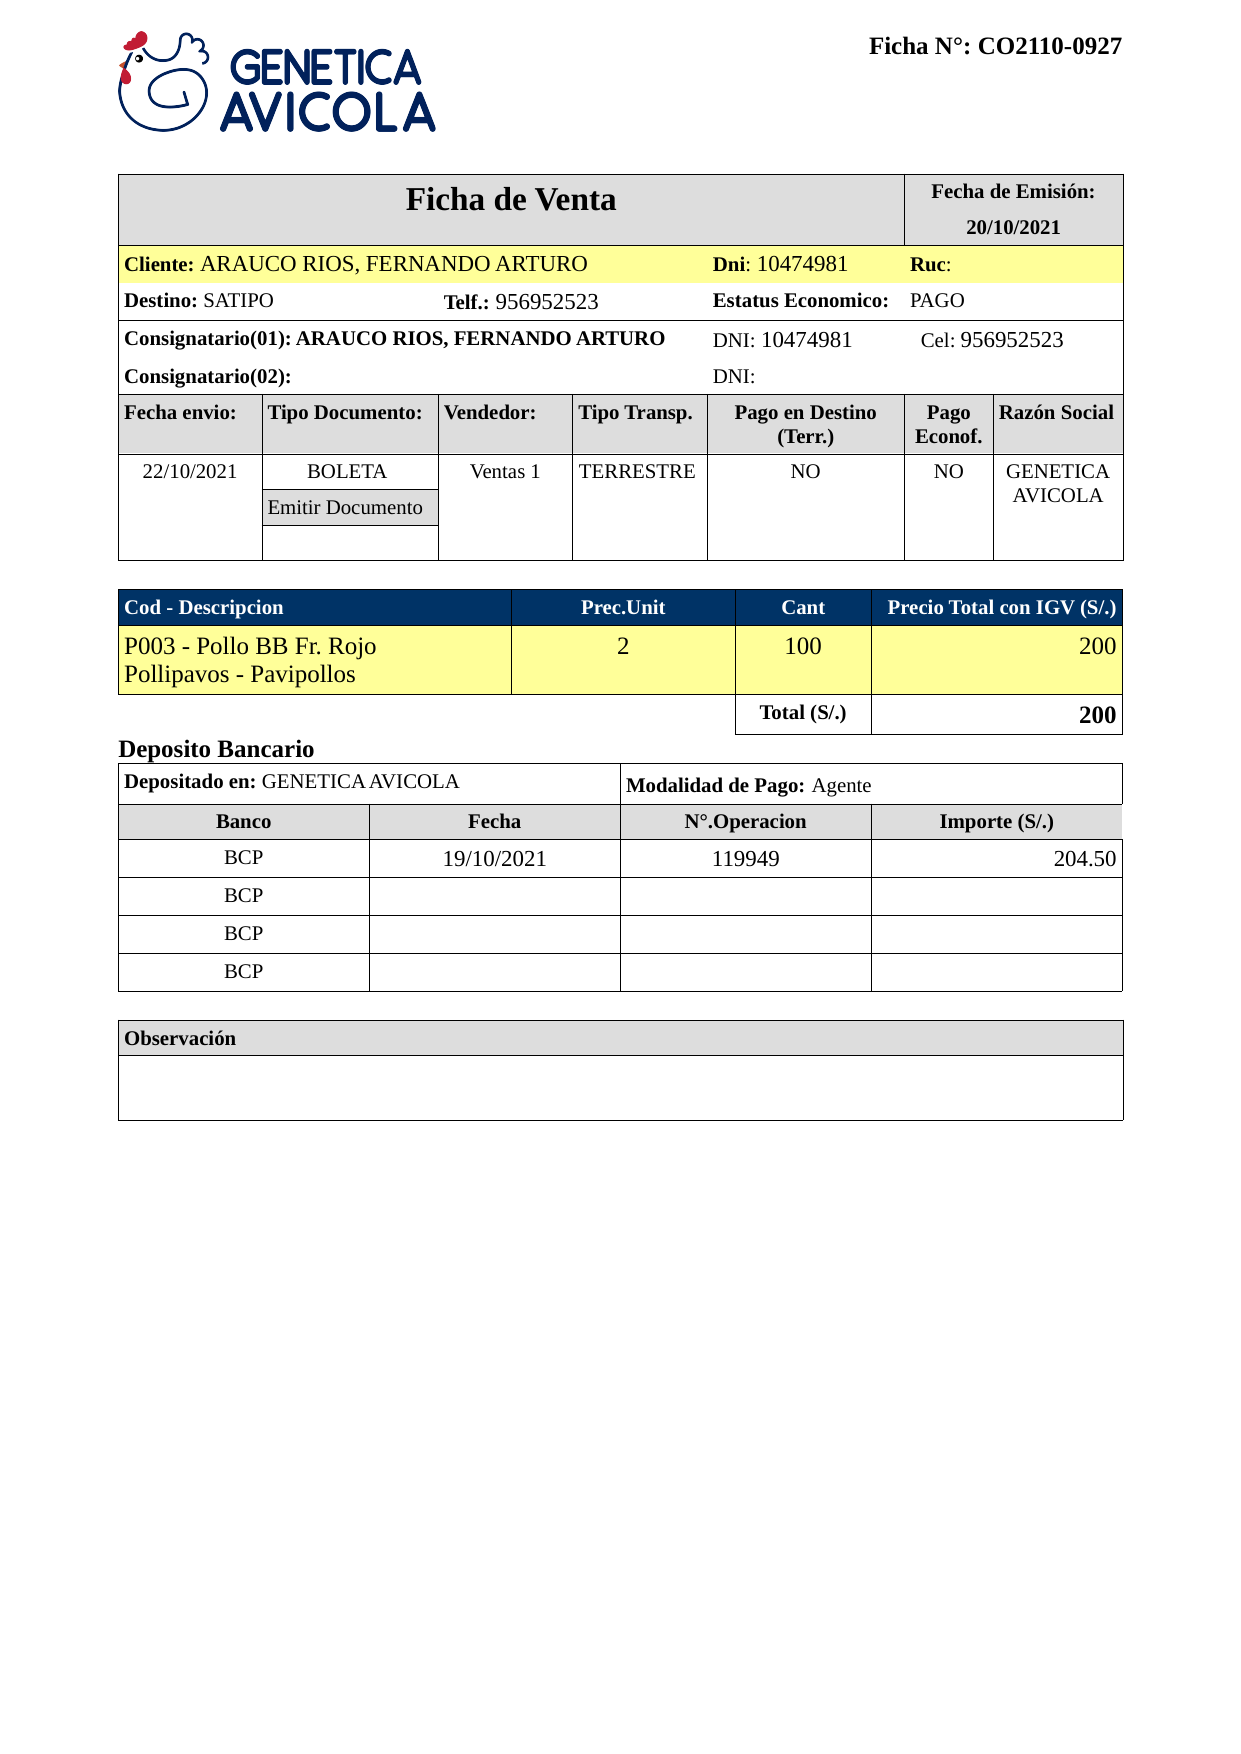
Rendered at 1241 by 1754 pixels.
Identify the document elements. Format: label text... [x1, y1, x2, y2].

table_cell [119, 1056, 1123, 1119]
table_header Modalidad de Pago: Agente [621, 764, 1122, 803]
table_cell Dni: 10474981 [707, 246, 904, 283]
table_header Observación [119, 1021, 1123, 1055]
table_cell Razón Social [994, 395, 1123, 453]
picture [118, 31, 436, 132]
table_cell 100 [736, 626, 871, 694]
table_cell 200 [872, 695, 1122, 734]
table_cell [263, 526, 438, 560]
table_header Fecha de Emisión: [905, 175, 1123, 209]
table_header Precio Total con IGV (S/.) [872, 590, 1122, 625]
table_cell P003 - Pollo BB Fr. Rojo Pollipavos - Pavipollos [119, 626, 511, 694]
table_header Depositado en: GENETICA AVICOLA [119, 764, 620, 803]
table_header Ficha de Venta [119, 175, 904, 245]
table_cell N°.Operacion [621, 805, 871, 839]
table_cell [118, 695, 511, 734]
table_cell Banco [119, 805, 369, 839]
table_cell BOLETA [263, 455, 438, 489]
table_cell Cel: 956952523 [915, 321, 1123, 358]
table_cell 204.50 [872, 840, 1122, 877]
table_cell Ventas 1 [439, 455, 572, 560]
table_cell Pago en Destino (Terr.) [708, 395, 904, 453]
table_cell Consignatario(01): ARAUCO RIOS, FERNANDO ARTURO [119, 321, 707, 358]
table_cell [621, 916, 871, 953]
table_cell Tipo Transp. [573, 395, 707, 453]
table_cell Pago Econof. [905, 395, 993, 453]
table_cell Importe (S/.) [872, 805, 1122, 839]
table_cell [872, 954, 1122, 991]
table_cell Telf.: 956952523 [438, 283, 707, 320]
table_cell NO [905, 455, 993, 560]
table_cell [370, 954, 620, 991]
table_cell Fecha envio: [119, 395, 262, 453]
table_cell [511, 695, 735, 734]
table_cell BCP [119, 878, 369, 915]
table_cell BCP [119, 916, 369, 953]
table_cell 20/10/2021 [905, 209, 1123, 245]
table_cell BCP [119, 840, 369, 877]
table_cell [872, 916, 1122, 953]
table_header Cod - Descripcion [119, 590, 511, 625]
table_cell Fecha [370, 805, 620, 839]
table_cell PAGO [904, 283, 1123, 320]
table_cell 19/10/2021 [370, 840, 620, 877]
table_cell Total (S/.) [736, 695, 871, 734]
table_cell [370, 916, 620, 953]
table_cell 119949 [621, 840, 871, 877]
table_cell Tipo Documento: [263, 395, 438, 453]
table_header Cant [736, 590, 871, 625]
table_cell 22/10/2021 [119, 455, 262, 560]
table_cell DNI: [707, 358, 1123, 394]
table_cell Cliente: ARAUCO RIOS, FERNANDO ARTURO [119, 246, 707, 283]
table_cell [370, 878, 620, 915]
table_cell Destino: SATIPO [119, 283, 438, 320]
table_cell 200 [872, 626, 1122, 694]
table_cell Emitir Documento [263, 490, 438, 525]
text Deposito Bancario [118, 734, 1122, 763]
table_cell [621, 878, 871, 915]
table_cell 2 [512, 626, 735, 694]
table_cell Estatus Economico: [707, 283, 904, 320]
table_cell BCP [119, 954, 369, 991]
table_cell NO [708, 455, 904, 560]
table_header Prec.Unit [512, 590, 735, 625]
table_cell Vendedor: [439, 395, 572, 453]
table_cell Consignatario(02): [119, 358, 707, 394]
table_cell GENETICA AVICOLA [994, 455, 1123, 560]
table_cell TERRESTRE [573, 455, 707, 560]
table_cell Ruc: [904, 246, 1123, 283]
table_cell DNI: 10474981 [707, 321, 915, 358]
table_cell [621, 954, 871, 991]
table_cell [872, 878, 1122, 915]
